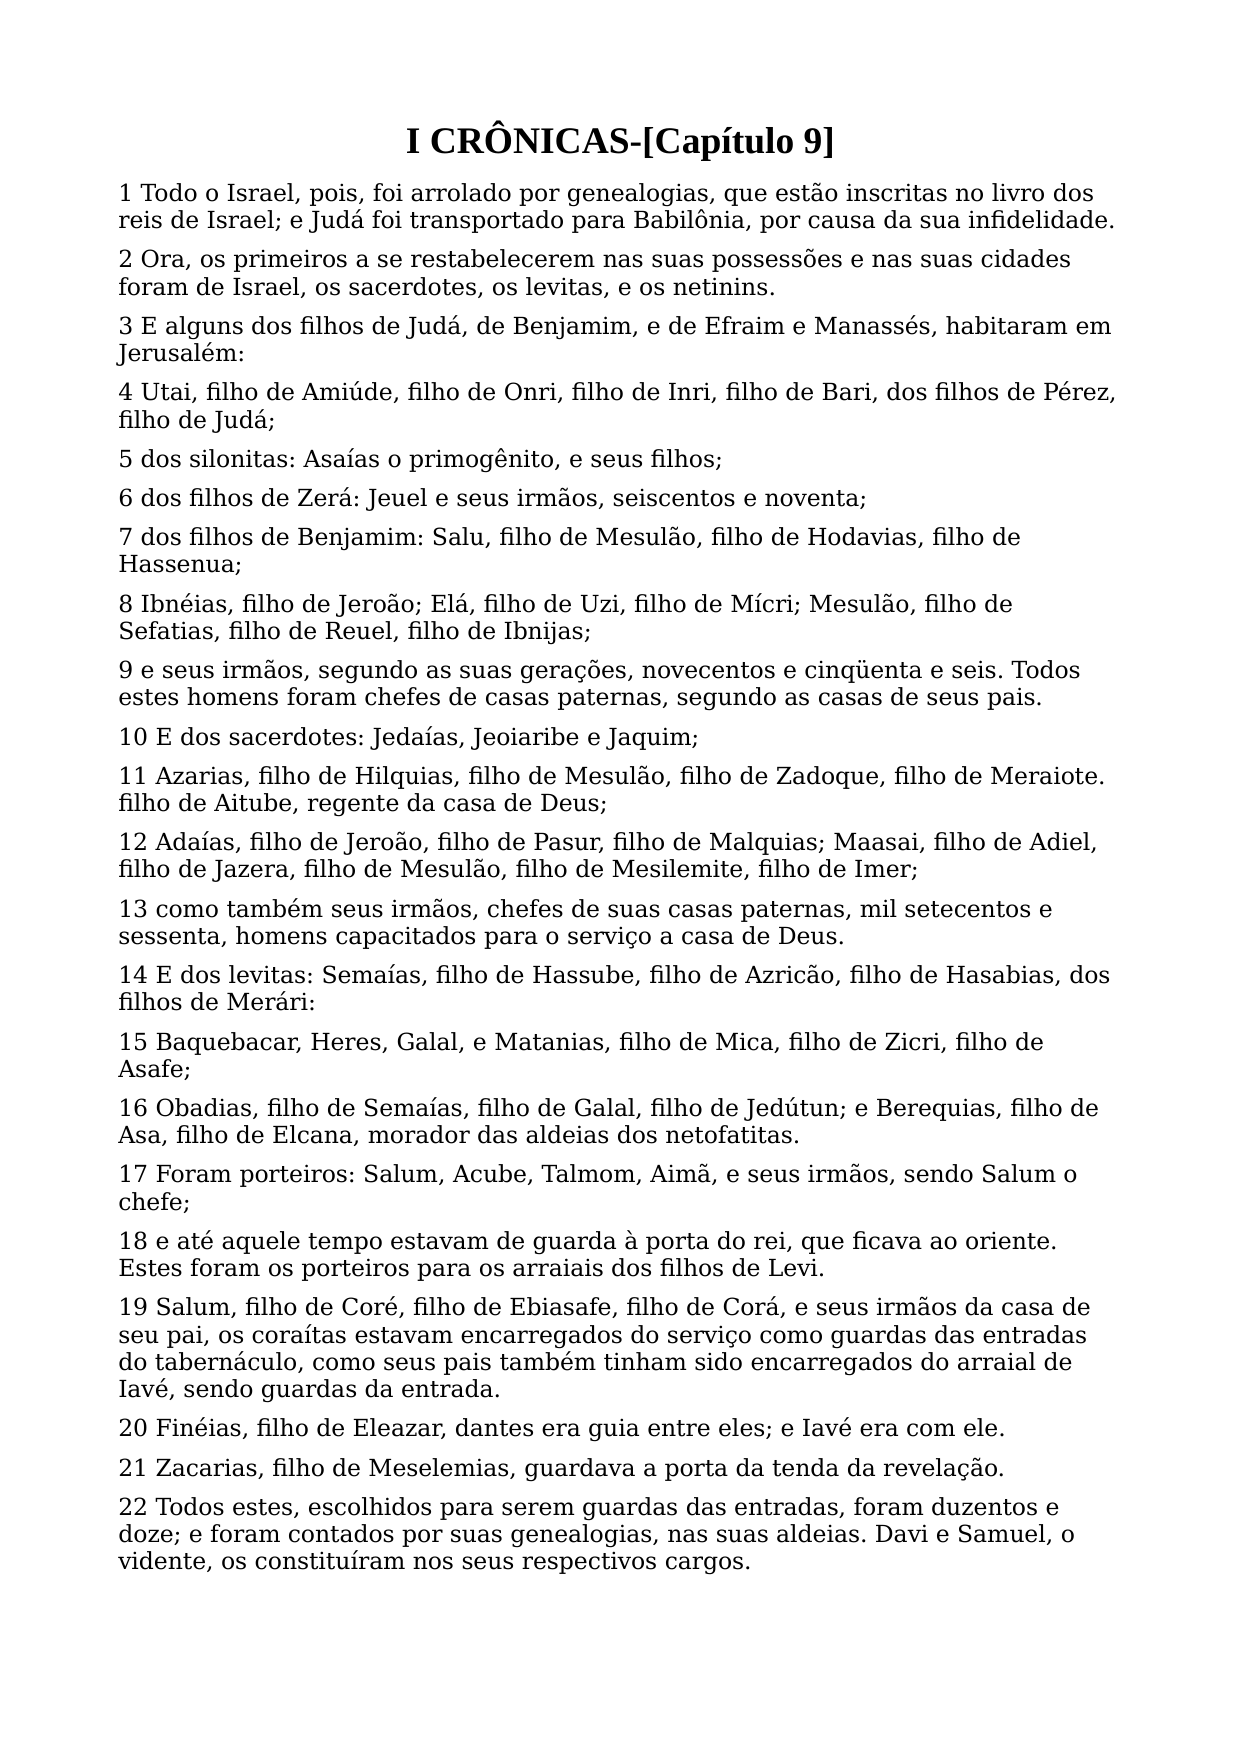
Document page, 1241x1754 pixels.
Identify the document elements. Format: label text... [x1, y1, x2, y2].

text 9 e seus irmãos, segundo as suas gerações, novecentos e cinqüenta e seis. Todos estes homens foram chefes de casas paternas, segundo as casas de seus pais. [118, 657, 1122, 711]
text 1 Todo o Israel, pois, foi arrolado por genealogias, que estão inscritas no livro dos reis de Israel; e Judá foi transportado para Babilônia, por causa da sua infidelidade. [118, 180, 1122, 234]
text 17 Foram porteiros: Salum, Acube, Talmom, Aimã, e seus irmãos, sendo Salum o chefe; [118, 1161, 1122, 1216]
text 7 dos filhos de Benjamim: Salu, filho de Mesulão, filho de Hodavias, filho de Hassenua; [118, 524, 1122, 578]
text 3 E alguns dos filhos de Judá, de Benjamim, e de Efraim e Manassés, habitaram em Jerusalém: [118, 313, 1122, 367]
text 19 Salum, filho de Coré, filho de Ebiasafe, filho de Corá, e seus irmãos da casa de seu pai, os coraítas estavam encarregados do serviço como guardas das entradas do tabernáculo, como seus pais também tinham sido encarregados do arraial de Iavé, sendo guardas da entrada. [118, 1294, 1122, 1403]
text 5 dos silonitas: Asaías o primogênito, e seus filhos; [118, 446, 1122, 473]
text 16 Obadias, filho de Semaías, filho de Galal, filho de Jedútun; e Berequias, filho de Asa, filho de Elcana, morador das aldeias dos netofatitas. [118, 1095, 1122, 1149]
text 4 Utai, filho de Amiúde, filho de Onri, filho de Inri, filho de Bari, dos filhos de Pérez, filho de Judá; [118, 379, 1122, 434]
text 13 como também seus irmãos, chefes de suas casas paternas, mil setecentos e sessenta, homens capacitados para o serviço a casa de Deus. [118, 895, 1122, 950]
text 20 Finéias, filho de Eleazar, dantes era guia entre eles; e Iavé era com ele. [118, 1415, 1122, 1442]
text 6 dos filhos de Zerá: Jeuel e seus irmãos, seiscentos e noventa; [118, 485, 1122, 512]
text 22 Todos estes, escolhidos para serem guardas das entradas, foram duzentos e doze; e foram contados por suas genealogias, nas suas aldeias. Davi e Samuel, o vidente, os constituíram nos seus respectivos cargos. [118, 1493, 1122, 1575]
text 8 Ibnéias, filho de Jeroão; Elá, filho de Uzi, filho de Mícri; Mesulão, filho de Sefatias, filho de Reuel, filho de Ibnijas; [118, 590, 1122, 645]
text 21 Zacarias, filho de Meselemias, guardava a porta da tenda da revelação. [118, 1454, 1122, 1482]
text 2 Ora, os primeiros a se restabelecerem nas suas possessões e nas suas cidades foram de Israel, os sacerdotes, os levitas, e os netinins. [118, 246, 1122, 301]
text 10 E dos sacerdotes: Jedaías, Jeoiaribe e Jaquim; [118, 723, 1122, 751]
text 14 E dos levitas: Semaías, filho de Hassube, filho de Azricão, filho de Hasabias, dos filhos de Merári: [118, 962, 1122, 1016]
text 15 Baquebacar, Heres, Galal, e Matanias, filho de Mica, filho de Zicri, filho de Asafe; [118, 1028, 1122, 1083]
subtitle I CRÔNICAS-[Capítulo 9] [118, 118, 1122, 161]
text 11 Azarias, filho de Hilquias, filho de Mesulão, filho de Zadoque, filho de Meraiote. filho de Aitube, regente da casa de Deus; [118, 762, 1122, 817]
text 18 e até aquele tempo estavam de guarda à porta do rei, que ficava ao oriente. Estes foram os porteiros para os arraiais dos filhos de Levi. [118, 1228, 1122, 1282]
text 12 Adaías, filho de Jeroão, filho de Pasur, filho de Malquias; Maasai, filho de Adiel, filho de Jazera, filho de Mesulão, filho de Mesilemite, filho de Imer; [118, 829, 1122, 883]
